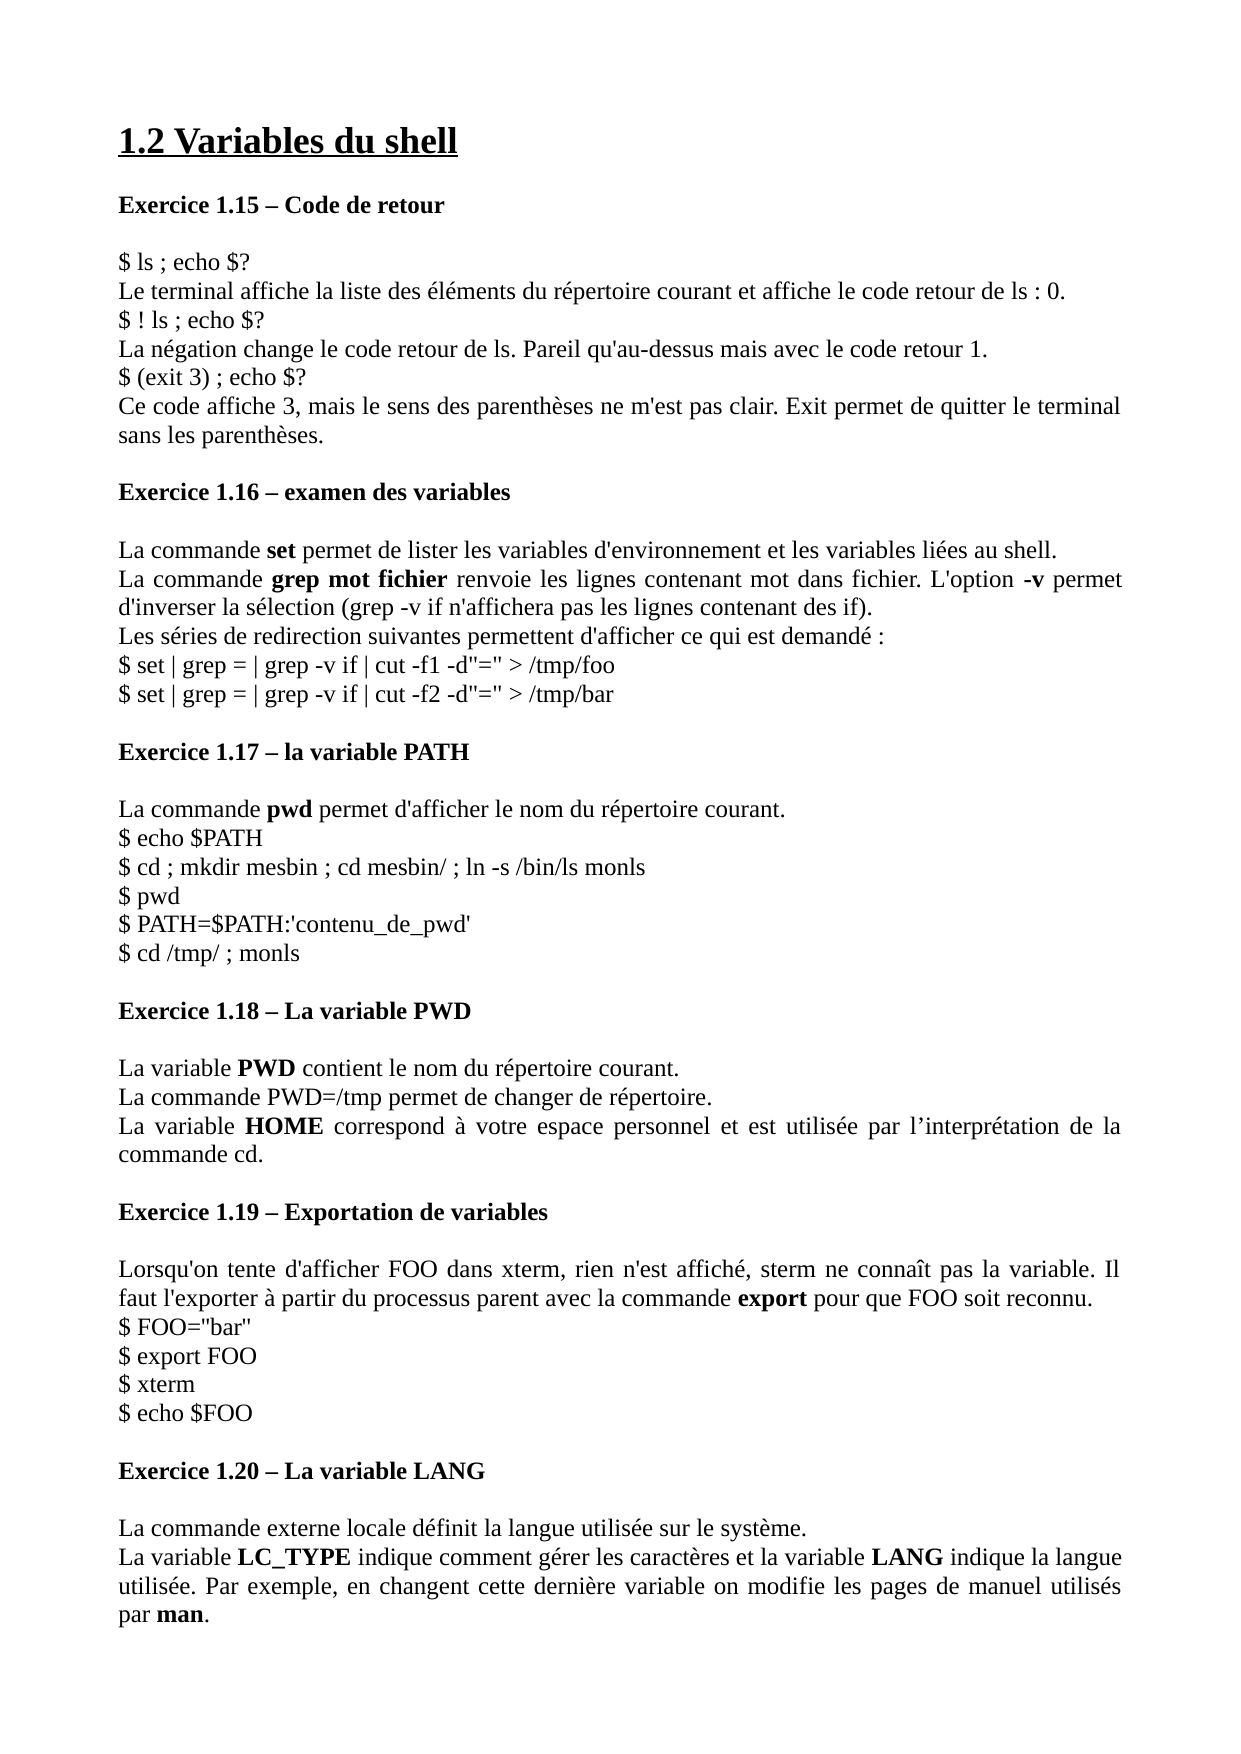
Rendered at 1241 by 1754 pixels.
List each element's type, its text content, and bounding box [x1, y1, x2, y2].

text Le terminal affiche la liste des éléments du répertoire courant et affiche le code retour de ls : 0. [118, 276, 1122, 305]
text $ cd ; mkdir mesbin ; cd mesbin/ ; ln -s /bin/ls monls [118, 852, 1122, 881]
text Ce code affiche 3, mais le sens des parenthèses ne m'est pas clair. Exit permet de quitter le terminal sans les parenthèses. [118, 391, 1122, 449]
text $ echo $PATH [118, 823, 1122, 852]
text $ xterm [118, 1369, 1122, 1398]
text $ ls ; echo $? [118, 247, 1122, 276]
text 1.2 Variables du shell [118, 118, 1122, 161]
text Exercice 1.18 – La variable PWD [118, 996, 1122, 1024]
text $ export FOO [118, 1341, 1122, 1369]
text La commande pwd permet d'afficher le nom du répertoire courant. [118, 794, 1122, 823]
text Exercice 1.20 – La variable LANG [118, 1456, 1122, 1484]
text $ (exit 3) ; echo $? [118, 362, 1122, 391]
text $ PATH=$PATH:'contenu_de_pwd' [118, 909, 1122, 938]
text Les séries de redirection suivantes permettent d'afficher ce qui est demandé : [118, 621, 1122, 650]
text Exercice 1.19 – Exportation de variables [118, 1197, 1122, 1226]
text Exercice 1.16 – examen des variables [118, 477, 1122, 506]
text $ pwd [118, 881, 1122, 909]
text $ ! ls ; echo $? [118, 305, 1122, 334]
text Exercice 1.15 – Code de retour [118, 190, 1122, 219]
text La variable PWD contient le nom du répertoire courant. [118, 1053, 1122, 1082]
text La commande set permet de lister les variables d'environnement et les variables liées au shell. [118, 535, 1122, 564]
text $ FOO=''bar'' [118, 1312, 1122, 1341]
text $ cd /tmp/ ; monls [118, 938, 1122, 967]
text Lorsqu'on tente d'afficher FOO dans xterm, rien n'est affiché, sterm ne connaît pas la variable. Il faut l'exporter à partir du processus parent avec la commande export pour que FOO soit reconnu. [118, 1254, 1122, 1312]
text Exercice 1.17 – la variable PATH [118, 737, 1122, 766]
text La variable LC_TYPE indique comment gérer les caractères et la variable LANG indique la langue utilisée. Par exemple, en changent cette dernière variable on modifie les pages de manuel utilisés par man. [118, 1542, 1122, 1628]
text $ set | grep = | grep -v if | cut -f2 -d"=" > /tmp/bar [118, 679, 1122, 707]
text La commande PWD=/tmp permet de changer de répertoire. [118, 1082, 1122, 1111]
text La variable HOME correspond à votre espace personnel et est utilisée par l’interprétation de la commande cd. [118, 1111, 1122, 1168]
text La commande externe locale définit la langue utilisée sur le système. [118, 1513, 1122, 1542]
text La commande grep mot fichier renvoie les lignes contenant mot dans fichier. L'option -v permet d'inverser la sélection (grep -v if n'affichera pas les lignes contenant des if). [118, 564, 1122, 621]
text La négation change le code retour de ls. Pareil qu'au-dessus mais avec le code retour 1. [118, 334, 1122, 362]
text $ set | grep = | grep -v if | cut -f1 -d"=" > /tmp/foo [118, 650, 1122, 679]
text $ echo $FOO [118, 1398, 1122, 1427]
